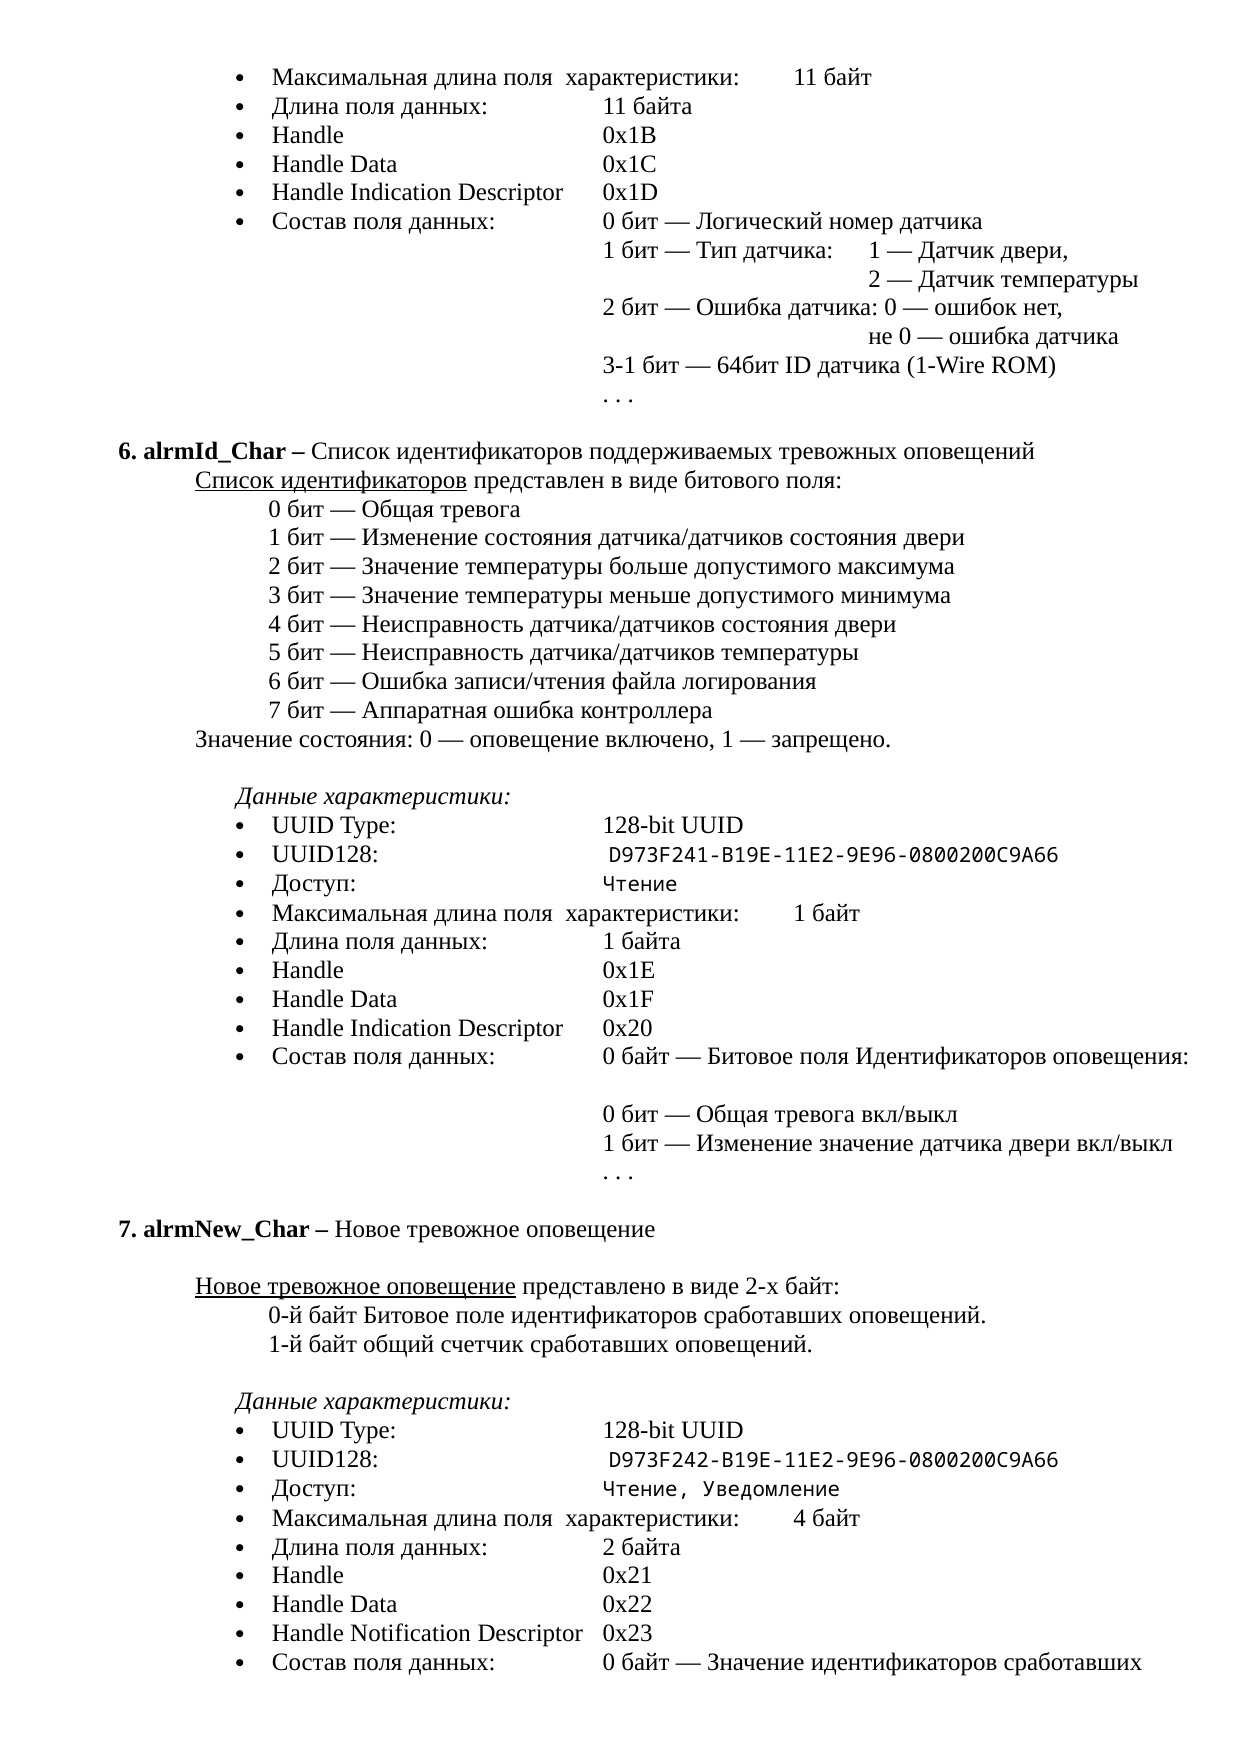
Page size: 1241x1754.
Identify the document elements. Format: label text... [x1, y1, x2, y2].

list Максимальная длина поля характеристики: 4 байт [236, 1503, 1193, 1532]
text 1 бит — Изменение состояния датчика/датчиков состояния двери [195, 522, 1193, 551]
list Состав поля данных: 0 байт — Значение идентификаторов сработавших [236, 1647, 1193, 1675]
text Новое тревожное оповещение представлено в виде 2-х байт: 0-й байт Битовое поле идентификаторов сработавших оповещений. 1-й байт общий счетчик сработавших оповещений. [195, 1271, 1193, 1358]
list Состав поля данных: 0 байт — Битовое поля Идентификаторов оповещения: 0 бит — Общая тревога вкл/выкл 1 бит — Изменение значение датчика двери вкл/выкл . . . [236, 1041, 1193, 1185]
list Состав поля данных: 0 бит — Логический номер датчика 1 бит — Тип датчика: 1 — Датчик двери, 2 — Датчик температуры 2 бит — Ошибка датчика: 0 — ошибок нет, не 0 — ошибка датчика 3-1 бит — 64бит ID датчика (1-Wire ROM) . . . [236, 206, 1193, 407]
text 2 бит — Значение температуры больше допустимого максимума [195, 551, 1193, 580]
list UUID128: D973F242-B19E-11E2-9E96-0800200C9A66 [236, 1444, 1193, 1473]
text 5 бит — Неисправность датчика/датчиков температуры [195, 637, 1193, 666]
text 7. alrmNew_Char – Новое тревожное оповещение [118, 1214, 1193, 1243]
text 0 бит — Общая тревога [195, 494, 1193, 522]
text Данные характеристики: [236, 1386, 1193, 1415]
list UUID Type: 128-bit UUID [236, 810, 1193, 839]
text 7 бит — Аппаратная ошибка контроллера [195, 695, 1193, 724]
list Handle Indication Descriptor 0x1D [236, 177, 1193, 206]
list Handle Data 0х1C [236, 149, 1193, 177]
text 6. alrmId_Char – Список идентификаторов поддерживаемых тревожных оповещений [118, 436, 1193, 465]
list UUID128: D973F241-B19E-11E2-9E96-0800200C9A66 [236, 839, 1193, 868]
text 4 бит — Неисправность датчика/датчиков состояния двери [195, 609, 1193, 637]
list Handle Data 0х1F [236, 984, 1193, 1013]
list Доступ: Чтение, Уведомление [236, 1473, 1193, 1503]
list Handle Notification Descriptor 0x23 [236, 1618, 1193, 1647]
text Список идентификаторов представлен в виде битового поля: [195, 465, 1193, 494]
list Длина поля данных: 1 байта [236, 926, 1193, 955]
list Длина поля данных: 11 байта [236, 91, 1193, 120]
text 6 бит — Ошибка записи/чтения файла логирования [195, 666, 1193, 695]
text 3 бит — Значение температуры меньше допустимого минимума [195, 580, 1193, 609]
list Длина поля данных: 2 байта [236, 1532, 1193, 1560]
list Доступ: Чтение [236, 868, 1193, 898]
list Максимальная длина поля характеристики: 1 байт [236, 898, 1193, 926]
list Handle 0x1E [236, 955, 1193, 984]
list Handle 0x1B [236, 120, 1193, 149]
list Максимальная длина поля характеристики: 11 байт [236, 62, 1193, 91]
list Handle Indication Descriptor 0x20 [236, 1013, 1193, 1041]
text Значение состояния: 0 — оповещение включено, 1 — запрещено. [195, 724, 1193, 752]
list Handle 0x21 [236, 1560, 1193, 1589]
text Данные характеристики: [236, 781, 1193, 810]
list Handle Data 0х22 [236, 1589, 1193, 1618]
list UUID Type: 128-bit UUID [236, 1415, 1193, 1444]
